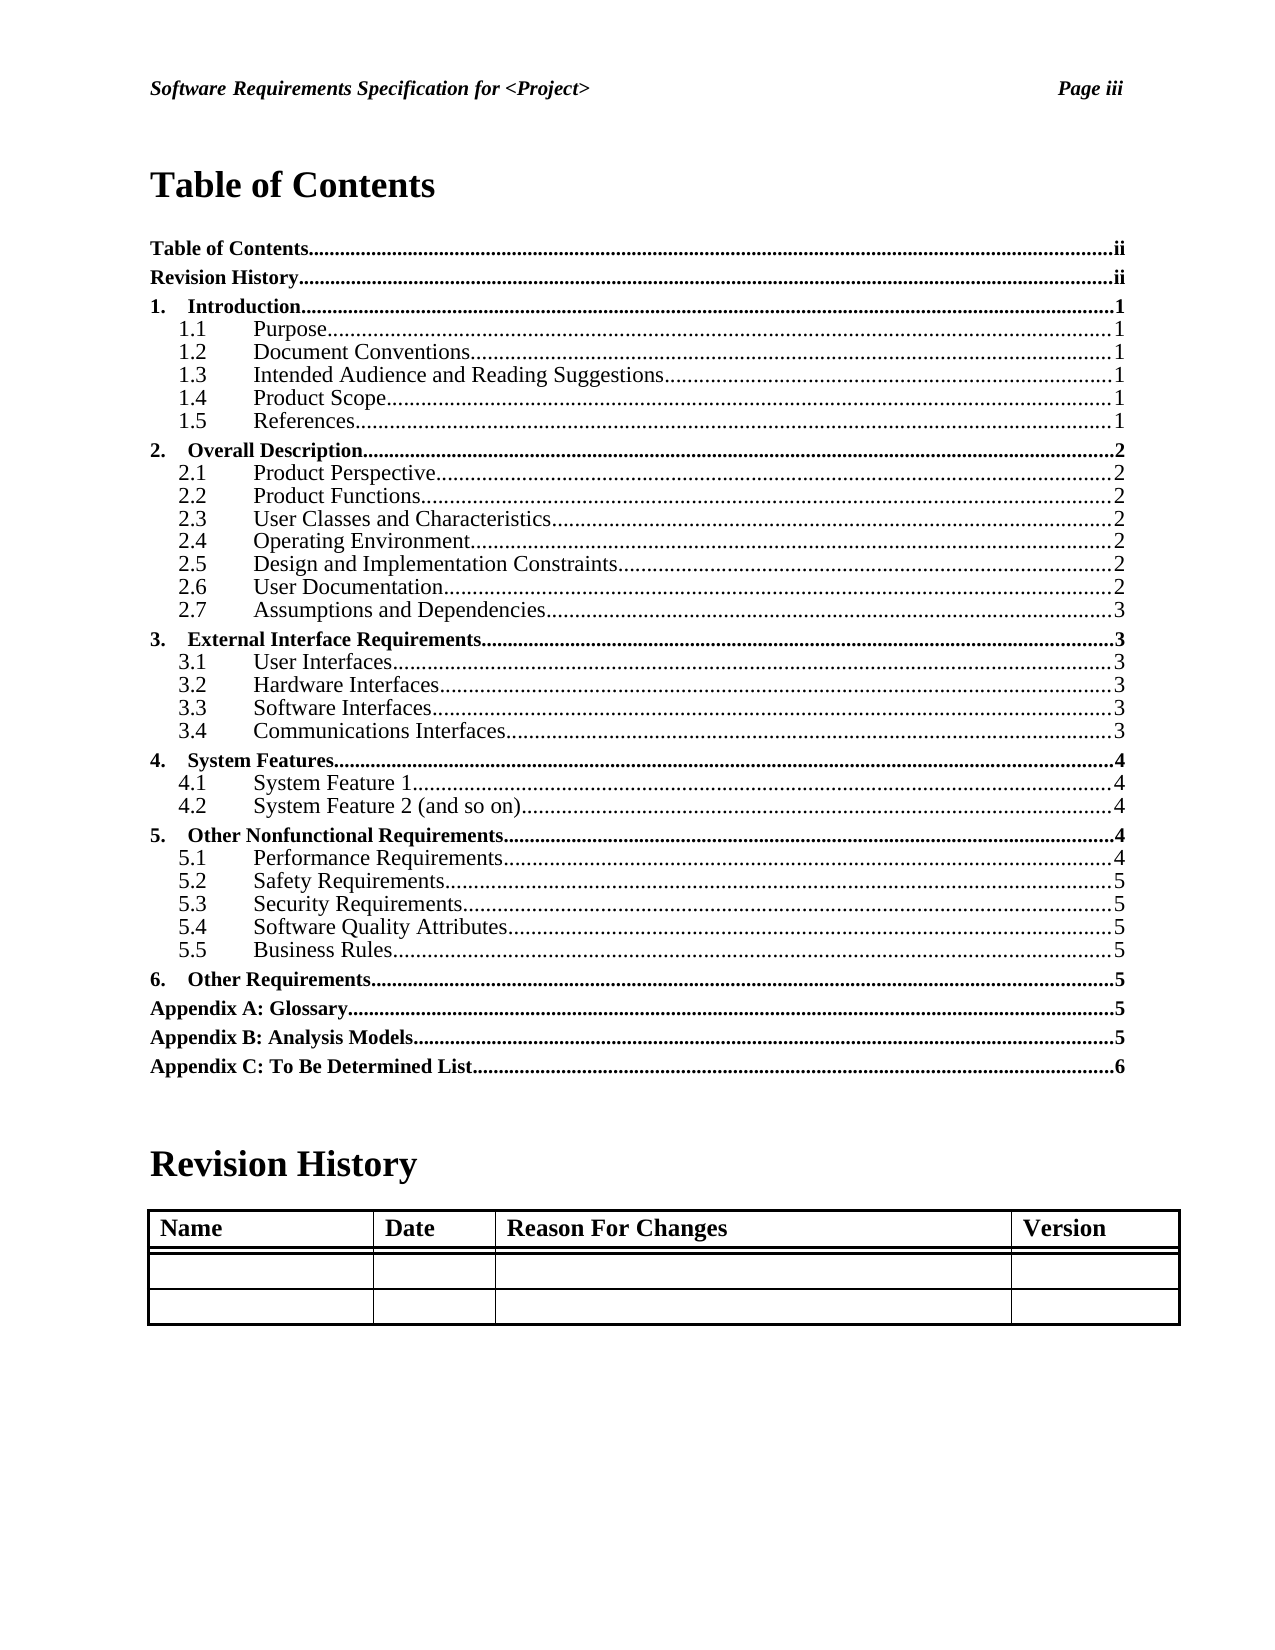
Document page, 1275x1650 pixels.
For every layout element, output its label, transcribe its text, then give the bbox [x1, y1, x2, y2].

table_cell [496, 1290, 1011, 1323]
text Appendix A: Glossary 5 [150, 997, 1125, 1020]
text 2.7 Assumptions and Dependencies 3 [178, 599, 1125, 622]
text 5.4 Software Quality Attributes 5 [178, 916, 1125, 939]
table_header Name [150, 1212, 373, 1246]
text 3. External Interface Requirements 3 [150, 628, 1125, 651]
table_cell [496, 1255, 1011, 1288]
table_header Version [1012, 1212, 1178, 1246]
text 1.1 Purpose 1 [178, 318, 1125, 341]
text 2.2 Product Functions 2 [178, 485, 1125, 508]
text 2.4 Operating Environment 2 [178, 531, 1125, 553]
text 3.4 Communications Interfaces 3 [178, 720, 1125, 743]
text 6. Other Requirements 5 [150, 968, 1125, 991]
text 1. Introduction 1 [150, 295, 1125, 318]
text 4.1 System Feature 1 4 [178, 772, 1125, 795]
text 5. Other Nonfunctional Requirements 4 [150, 824, 1125, 847]
text 3.1 User Interfaces 3 [178, 651, 1125, 674]
text 1.2 Document Conventions 1 [178, 341, 1125, 364]
table_cell [1012, 1290, 1178, 1323]
text 4.2 System Feature 2 (and so on) 4 [178, 795, 1125, 818]
text 5.5 Business Rules 5 [178, 939, 1125, 962]
text Table of Contents ii [150, 237, 1125, 260]
table_cell [150, 1255, 373, 1288]
text 2.1 Product Perspective 2 [178, 462, 1125, 485]
text 1.5 References 1 [178, 410, 1125, 433]
text 2.3 User Classes and Characteristics 2 [178, 508, 1125, 531]
text 2.6 User Documentation 2 [178, 576, 1125, 599]
text Appendix B: Analysis Models 5 [150, 1026, 1125, 1049]
text 2. Overall Description 2 [150, 439, 1125, 462]
text 5.3 Security Requirements 5 [178, 893, 1125, 916]
text Revision History [150, 1141, 1125, 1184]
text 3.2 Hardware Interfaces 3 [178, 674, 1125, 697]
text Table of Contents [150, 162, 1125, 206]
table_cell [1012, 1255, 1178, 1288]
table_cell [150, 1290, 373, 1323]
text Revision History ii [150, 266, 1125, 289]
text 5.2 Safety Requirements 5 [178, 870, 1125, 893]
table_cell [374, 1255, 495, 1288]
text 4. System Features 4 [150, 749, 1125, 772]
table_header Date [374, 1212, 495, 1246]
text Appendix C: To Be Determined List 6 [150, 1056, 1125, 1078]
text 3.3 Software Interfaces 3 [178, 697, 1125, 720]
text 1.3 Intended Audience and Reading Suggestions 1 [178, 364, 1125, 387]
table_cell [374, 1290, 495, 1323]
text 5.1 Performance Requirements 4 [178, 847, 1125, 870]
table_header Reason For Changes [496, 1212, 1011, 1246]
text 2.5 Design and Implementation Constraints 2 [178, 553, 1125, 576]
text 1.4 Product Scope 1 [178, 387, 1125, 410]
